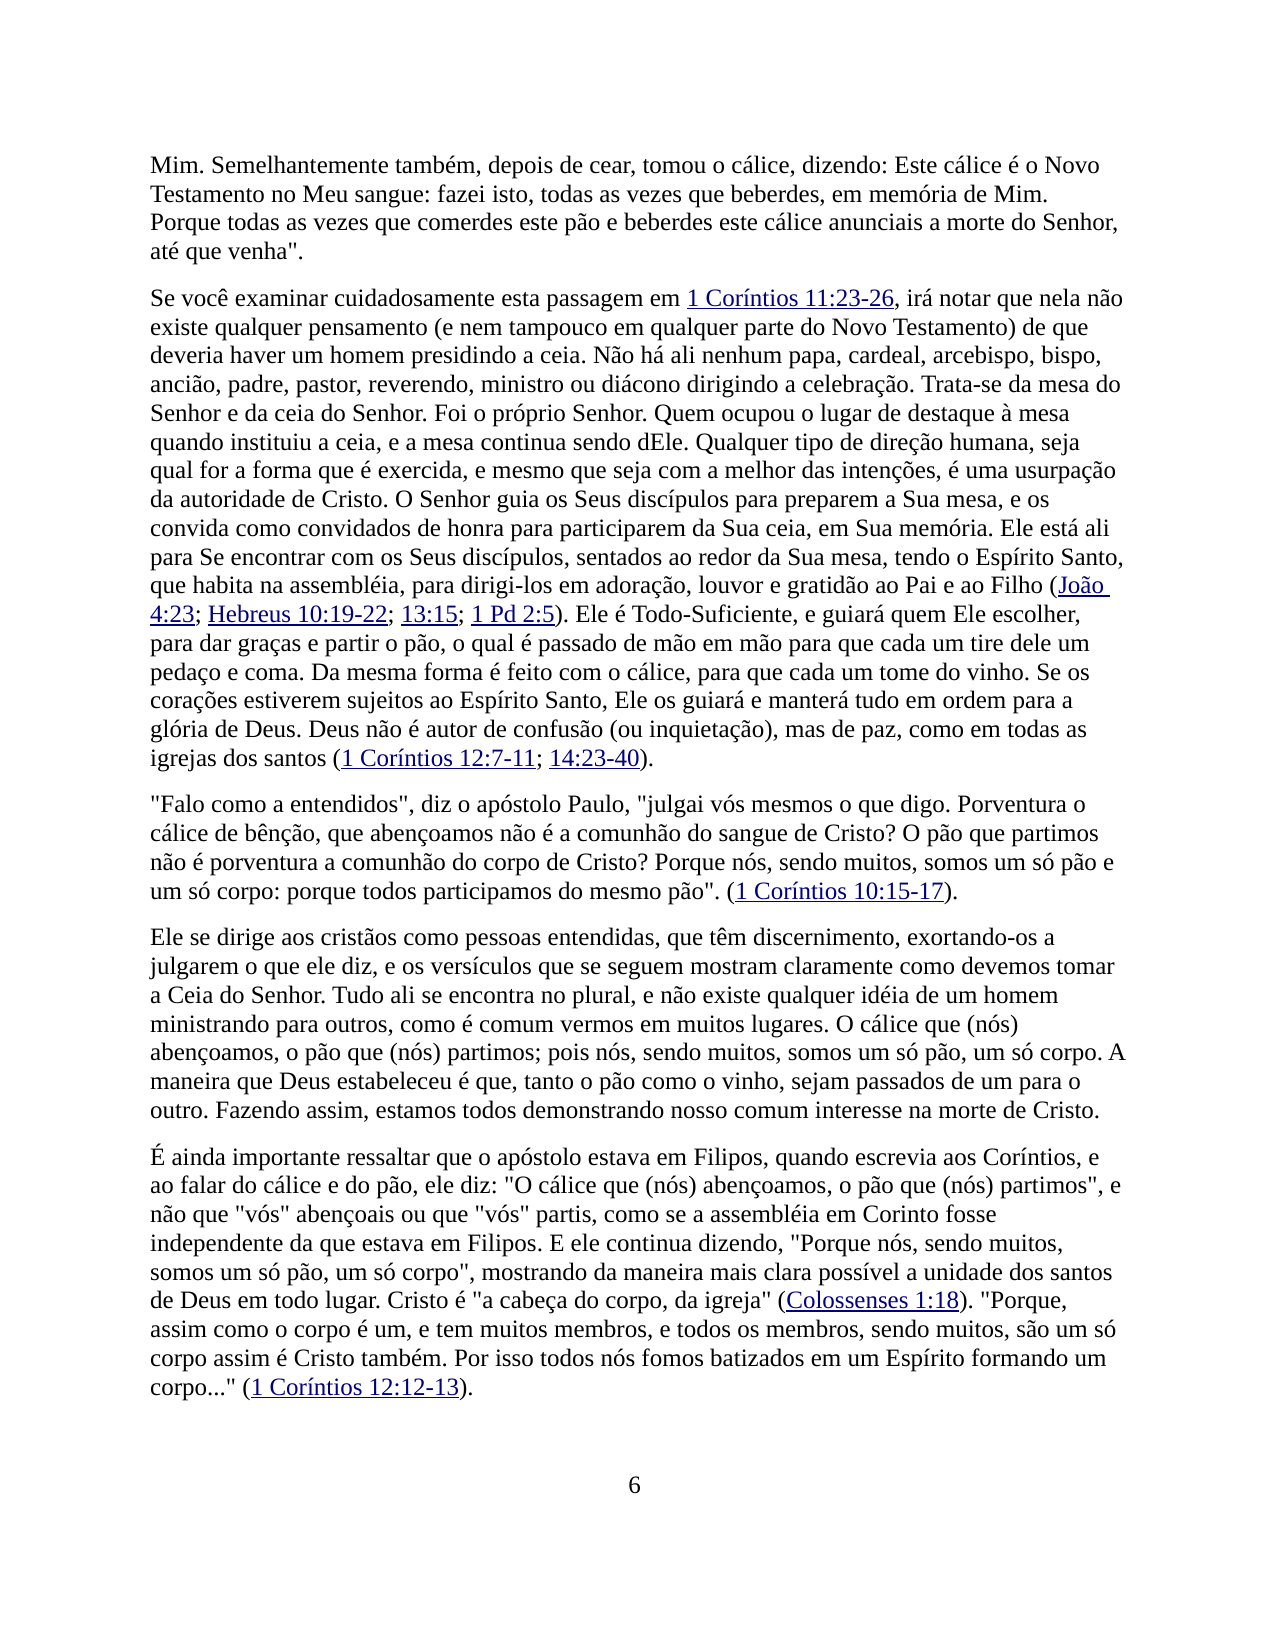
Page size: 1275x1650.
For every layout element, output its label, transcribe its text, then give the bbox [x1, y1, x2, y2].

text "Falo como a entendidos", diz o apóstolo Paulo, "julgai vós mesmos o que digo. Porventura o cálice de bênção, que abençoamos não é a comunhão do sangue de Cristo? O pão que partimos não é porventura a comunhão do corpo de Cristo? Porque nós, sendo muitos, somos um só pão e um só corpo: porque todos participamos do mesmo pão". (1 Coríntios 10:15-17). [150, 789, 1125, 904]
text Ele se dirige aos cristãos como pessoas entendidas, que têm discernimento, exortando-os a julgarem o que ele diz, e os versículos que se seguem mostram claramente como devemos tomar a Ceia do Senhor. Tudo ali se encontra no plural, e não existe qualquer idéia de um homem ministrando para outros, como é comum vermos em muitos lugares. O cálice que (nós) abençoamos, o pão que (nós) partimos; pois nós, sendo muitos, somos um só pão, um só corpo. A maneira que Deus estabeleceu é que, tanto o pão como o vinho, sejam passados de um para o outro. Fazendo assim, estamos todos demonstrando nosso comum interesse na morte de Cristo. [150, 922, 1125, 1124]
text Mim. Semelhantemente também, depois de cear, tomou o cálice, dizendo: Este cálice é o Novo Testamento no Meu sangue: fazei isto, todas as vezes que beberdes, em memória de Mim. Porque todas as vezes que comerdes este pão e beberdes este cálice anunciais a morte do Senhor, até que venha". [150, 150, 1125, 265]
text Se você examinar cuidadosamente esta passagem em 1 Coríntios 11:23-26, irá notar que nela não existe qualquer pensamento (e nem tampouco em qualquer parte do Novo Testamento) de que deveria haver um homem presidindo a ceia. Não há ali nenhum papa, cardeal, arcebispo, bispo, ancião, padre, pastor, reverendo, ministro ou diácono dirigindo a celebração. Trata-se da mesa do Senhor e da ceia do Senhor. Foi o próprio Senhor. Quem ocupou o lugar de destaque à mesa quando instituiu a ceia, e a mesa continua sendo dEle. Qualquer tipo de direção humana, seja qual for a forma que é exercida, e mesmo que seja com a melhor das intenções, é uma usurpação da autoridade de Cristo. O Senhor guia os Seus discípulos para preparem a Sua mesa, e os convida como convidados de honra para participarem da Sua ceia, em Sua memória. Ele está ali para Se encontrar com os Seus discípulos, sentados ao redor da Sua mesa, tendo o Espírito Santo, que habita na assembléia, para dirigi-los em adoração, louvor e gratidão ao Pai e ao Filho (João 4:23; Hebreus 10:19-22; 13:15; 1 Pd 2:5). Ele é Todo-Suficiente, e guiará quem Ele escolher, para dar graças e partir o pão, o qual é passado de mão em mão para que cada um tire dele um pedaço e coma. Da mesma forma é feito com o cálice, para que cada um tome do vinho. Se os corações estiverem sujeitos ao Espírito Santo, Ele os guiará e manterá tudo em ordem para a glória de Deus. Deus não é autor de confusão (ou inquietação), mas de paz, como em todas as igrejas dos santos (1 Coríntios 12:7-11; 14:23-40). [150, 283, 1125, 772]
text É ainda importante ressaltar que o apóstolo estava em Filipos, quando escrevia aos Coríntios, e ao falar do cálice e do pão, ele diz: "O cálice que (nós) abençoamos, o pão que (nós) partimos", e não que "vós" abençoais ou que "vós" partis, como se a assembléia em Corinto fosse independente da que estava em Filipos. E ele continua dizendo, "Porque nós, sendo muitos, somos um só pão, um só corpo", mostrando da maneira mais clara possível a unidade dos santos de Deus em todo lugar. Cristo é "a cabeça do corpo, da igreja" (Colossenses 1:18). "Porque, assim como o corpo é um, e tem muitos membros, e todos os membros, sendo muitos, são um só corpo assim é Cristo também. Por isso todos nós fomos batizados em um Espírito formando um corpo..." (1 Coríntios 12:12-13). [150, 1142, 1125, 1400]
